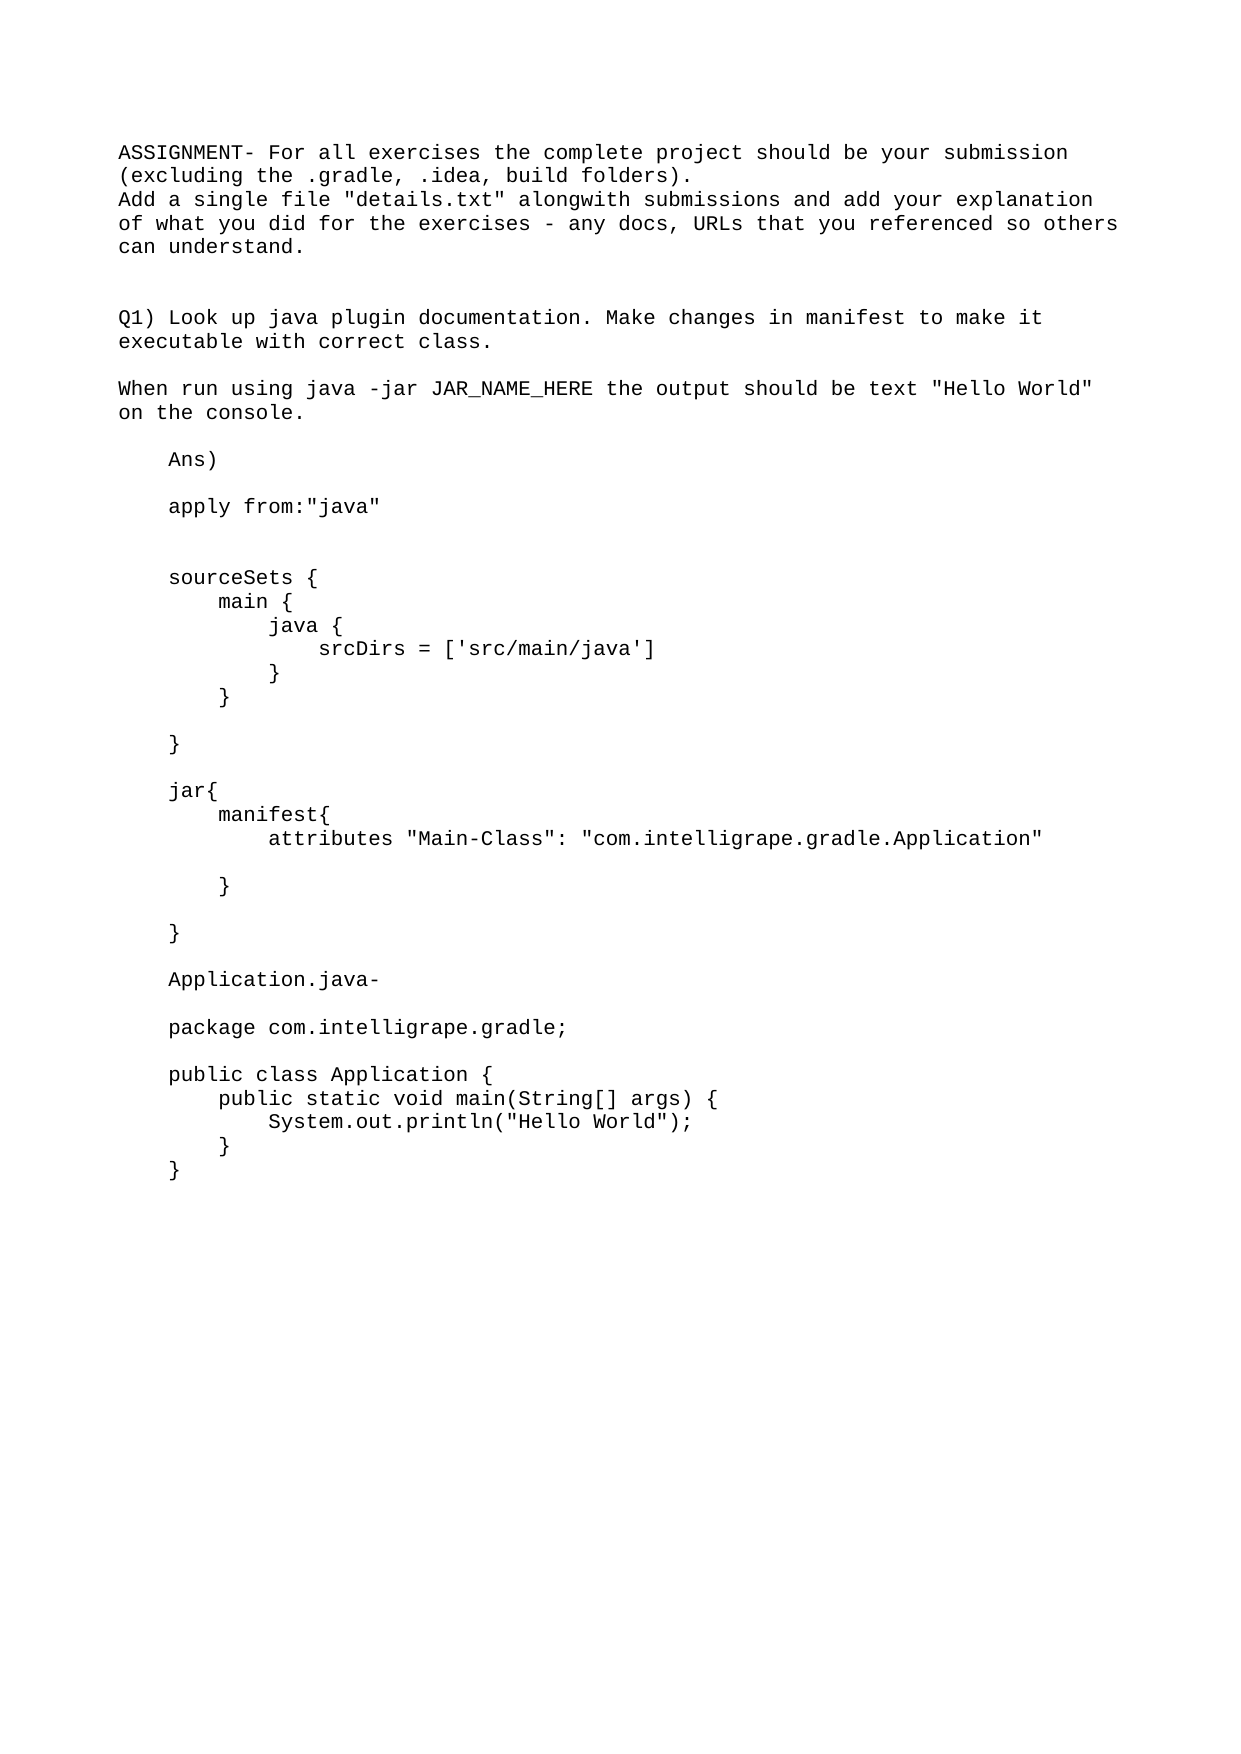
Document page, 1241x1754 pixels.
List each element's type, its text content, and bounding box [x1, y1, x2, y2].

text package com.intelligrape.gradle; [118, 1017, 1122, 1040]
text Q1) Look up java plugin documentation. Make changes in manifest to make it executable with correct class. [118, 307, 1122, 354]
text } [118, 1135, 1122, 1158]
text } [118, 875, 1122, 898]
text sourceSets { [118, 567, 1122, 591]
text java { [118, 615, 1122, 638]
text manifest{ [118, 804, 1122, 827]
text } [118, 733, 1122, 757]
text apply from:"java" [118, 496, 1122, 520]
text public static void main(String[] args) { [118, 1088, 1122, 1111]
text } [118, 686, 1122, 709]
text Add a single file "details.txt" alongwith submissions and add your explanation of what you did for the exercises - any docs, URLs that you referenced so others can understand. [118, 189, 1122, 260]
text System.out.println("Hello World"); [118, 1111, 1122, 1135]
text public class Application { [118, 1064, 1122, 1088]
text attributes "Main-Class": "com.intelligrape.gradle.Application" [118, 827, 1122, 851]
text srcDirs = ['src/main/java'] [118, 638, 1122, 662]
text jar{ [118, 780, 1122, 804]
text } [118, 662, 1122, 686]
text Application.java- [118, 969, 1122, 993]
text main { [118, 591, 1122, 615]
text ASSIGNMENT- For all exercises the complete project should be your submission (excluding the .gradle, .idea, build folders). [118, 142, 1122, 189]
text Ans) [118, 449, 1122, 473]
text } [118, 1158, 1122, 1182]
text } [118, 922, 1122, 946]
text When run using java -jar JAR_NAME_HERE the output should be text "Hello World" on the console. [118, 378, 1122, 426]
